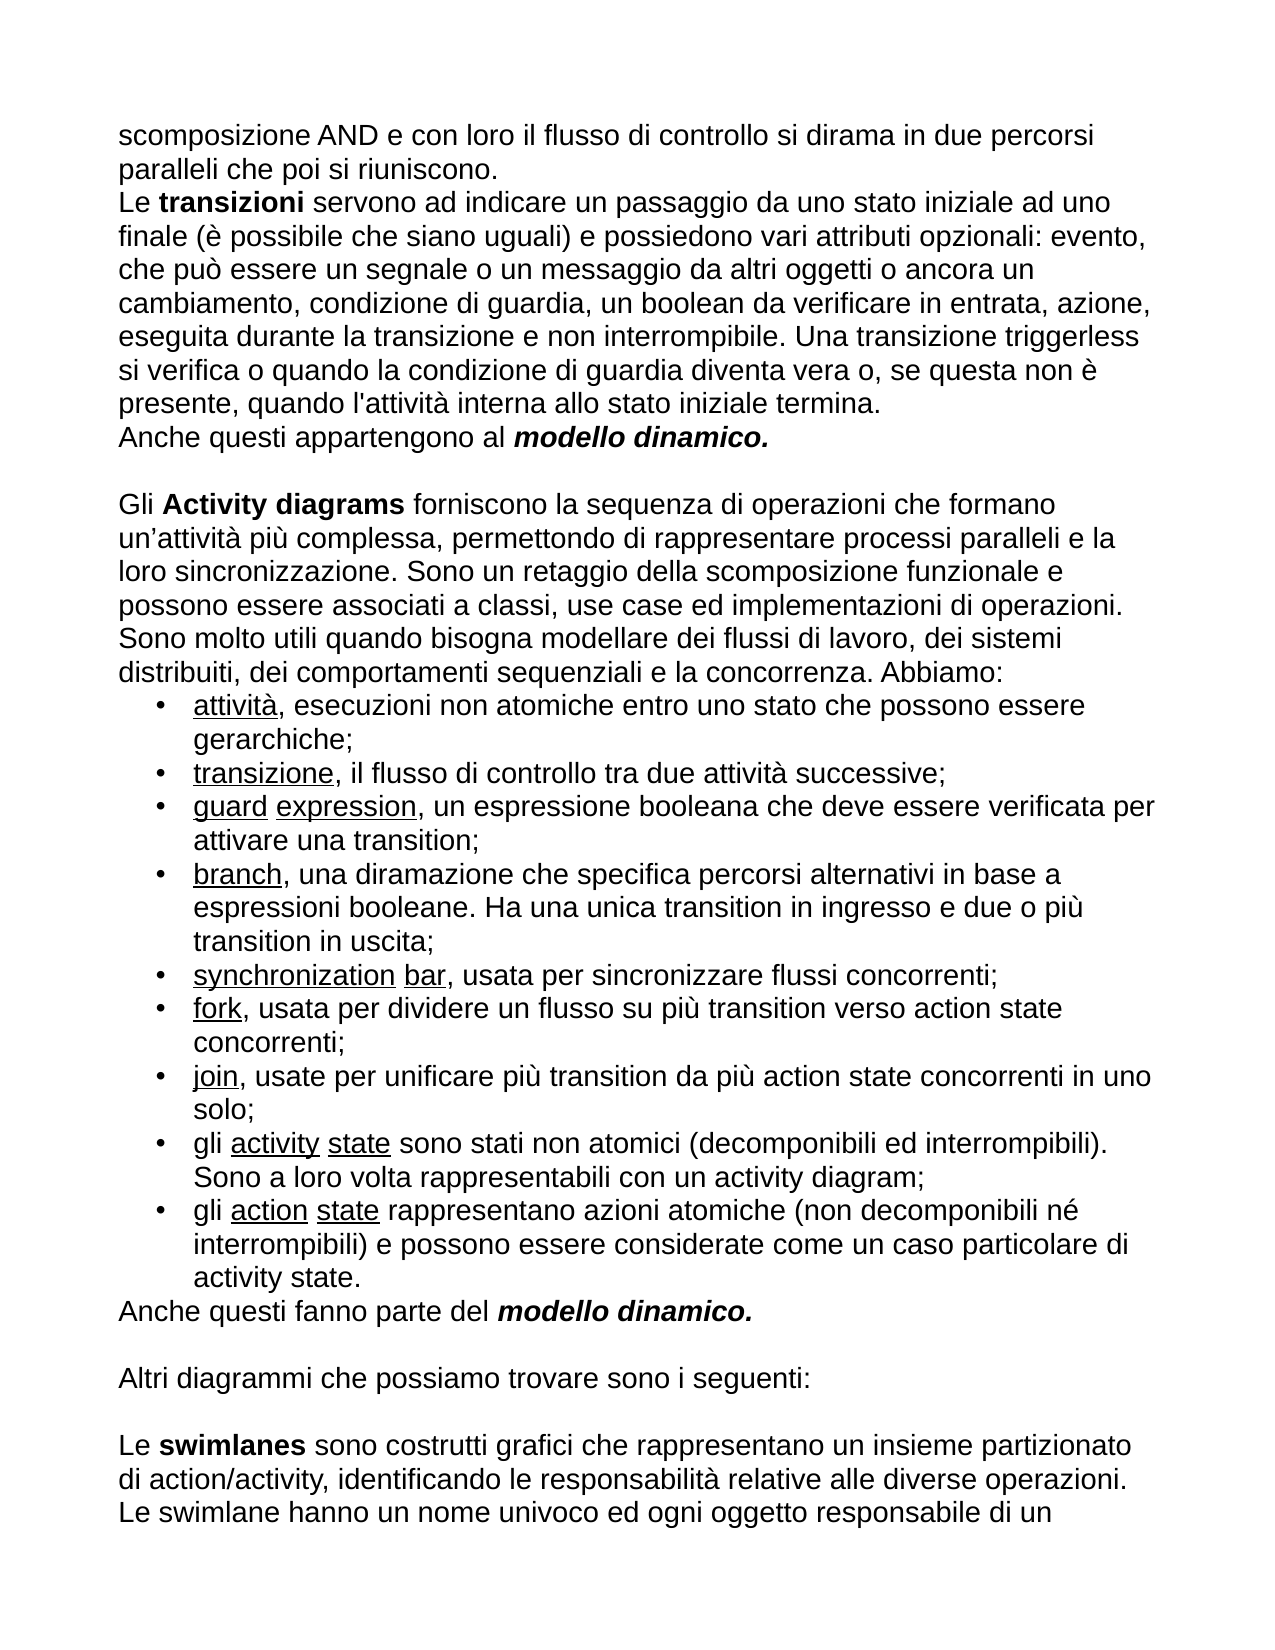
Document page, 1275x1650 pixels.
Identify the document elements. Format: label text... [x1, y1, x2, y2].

list branch, una diramazione che specifica percorsi alternativi in base a espressioni booleane. Ha una unica transition in ingresso e due o più transition in uscita; [156, 857, 1157, 957]
list guard expression, un espressione booleana che deve essere verificata per attivare una transition; [156, 789, 1157, 857]
list attività, esecuzioni non atomiche entro uno stato che possono essere gerarchiche; [156, 688, 1157, 756]
text scomposizione AND e con loro il flusso di controllo si dirama in due percorsi paralleli che poi si riuniscono. [118, 118, 1157, 185]
text Gli Activity diagrams forniscono la sequenza di operazioni che formano un’attività più complessa, permettondo di rappresentare processi paralleli e la loro sincronizzazione. Sono un retaggio della scomposizione funzionale e possono essere associati a classi, use case ed implementazioni di operazioni. Sono molto utili quando bisogna modellare dei flussi di lavoro, dei sistemi distribuiti, dei comportamenti sequenziali e la concorrenza. Abbiamo: [118, 487, 1157, 688]
text Le transizioni servono ad indicare un passaggio da uno stato iniziale ad uno finale (è possibile che siano uguali) e possiedono vari attributi opzionali: evento, che può essere un segnale o un messaggio da altri oggetti o ancora un cambiamento, condizione di guardia, un boolean da verificare in entrata, azione, eseguita durante la transizione e non interrompibile. Una transizione triggerless si verifica o quando la condizione di guardia diventa vera o, se questa non è presente, quando l'attività interna allo stato iniziale termina. [118, 185, 1157, 420]
text Anche questi appartengono al modello dinamico. [118, 420, 1157, 453]
text Altri diagrammi che possiamo trovare sono i seguenti: [118, 1361, 1157, 1394]
list gli action state rappresentano azioni atomiche (non decomponibili né interrompibili) e possono essere considerate come un caso particolare di activity state. [156, 1193, 1157, 1294]
list join, usate per unificare più transition da più action state concorrenti in uno solo; [156, 1058, 1157, 1126]
list gli activity state sono stati non atomici (decomponibili ed interrompibili). Sono a loro volta rappresentabili con un activity diagram; [156, 1126, 1157, 1193]
list synchronization bar, usata per sincronizzare flussi concorrenti; [156, 957, 1157, 991]
text Le swimlanes sono costrutti grafici che rappresentano un insieme partizionato di action/activity, identificando le responsabilità relative alle diverse operazioni. Le swimlane hanno un nome univoco ed ogni oggetto responsabile di un [118, 1428, 1157, 1529]
list transizione, il flusso di controllo tra due attività successive; [156, 756, 1157, 789]
text Anche questi fanno parte del modello dinamico. [118, 1294, 1157, 1327]
list fork, usata per dividere un flusso su più transition verso action state concorrenti; [156, 991, 1157, 1058]
